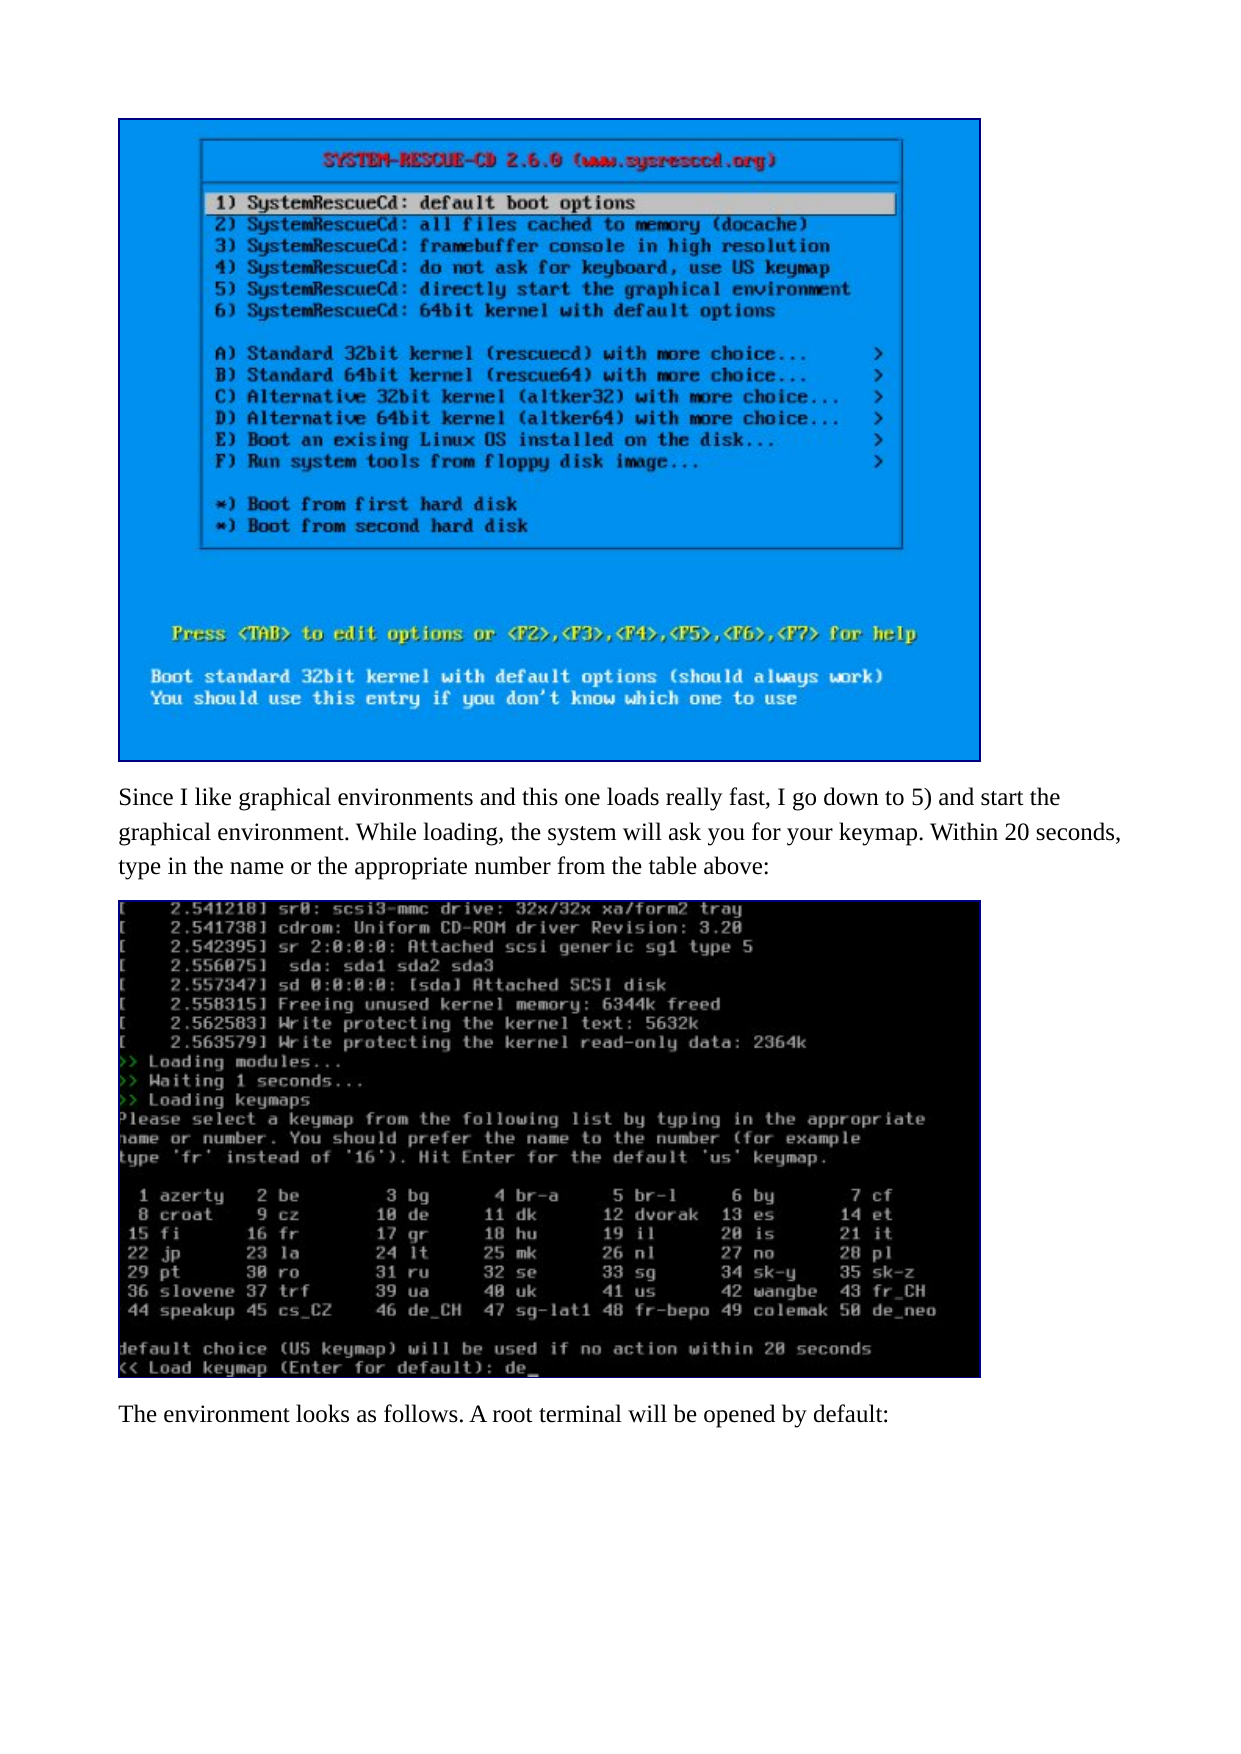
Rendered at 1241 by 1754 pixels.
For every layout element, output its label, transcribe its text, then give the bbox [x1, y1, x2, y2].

text The environment looks as follows. A root terminal will be opened by default: [118, 1399, 1122, 1427]
picture [120, 120, 979, 760]
text Since I like graphical environments and this one loads really fast, I go down to 5) and start the graphical environment. While loading, the system will ask you for your keymap. Within 20 seconds, type in the name or the appropriate number from the table above: [118, 782, 1122, 880]
picture [120, 902, 979, 1377]
